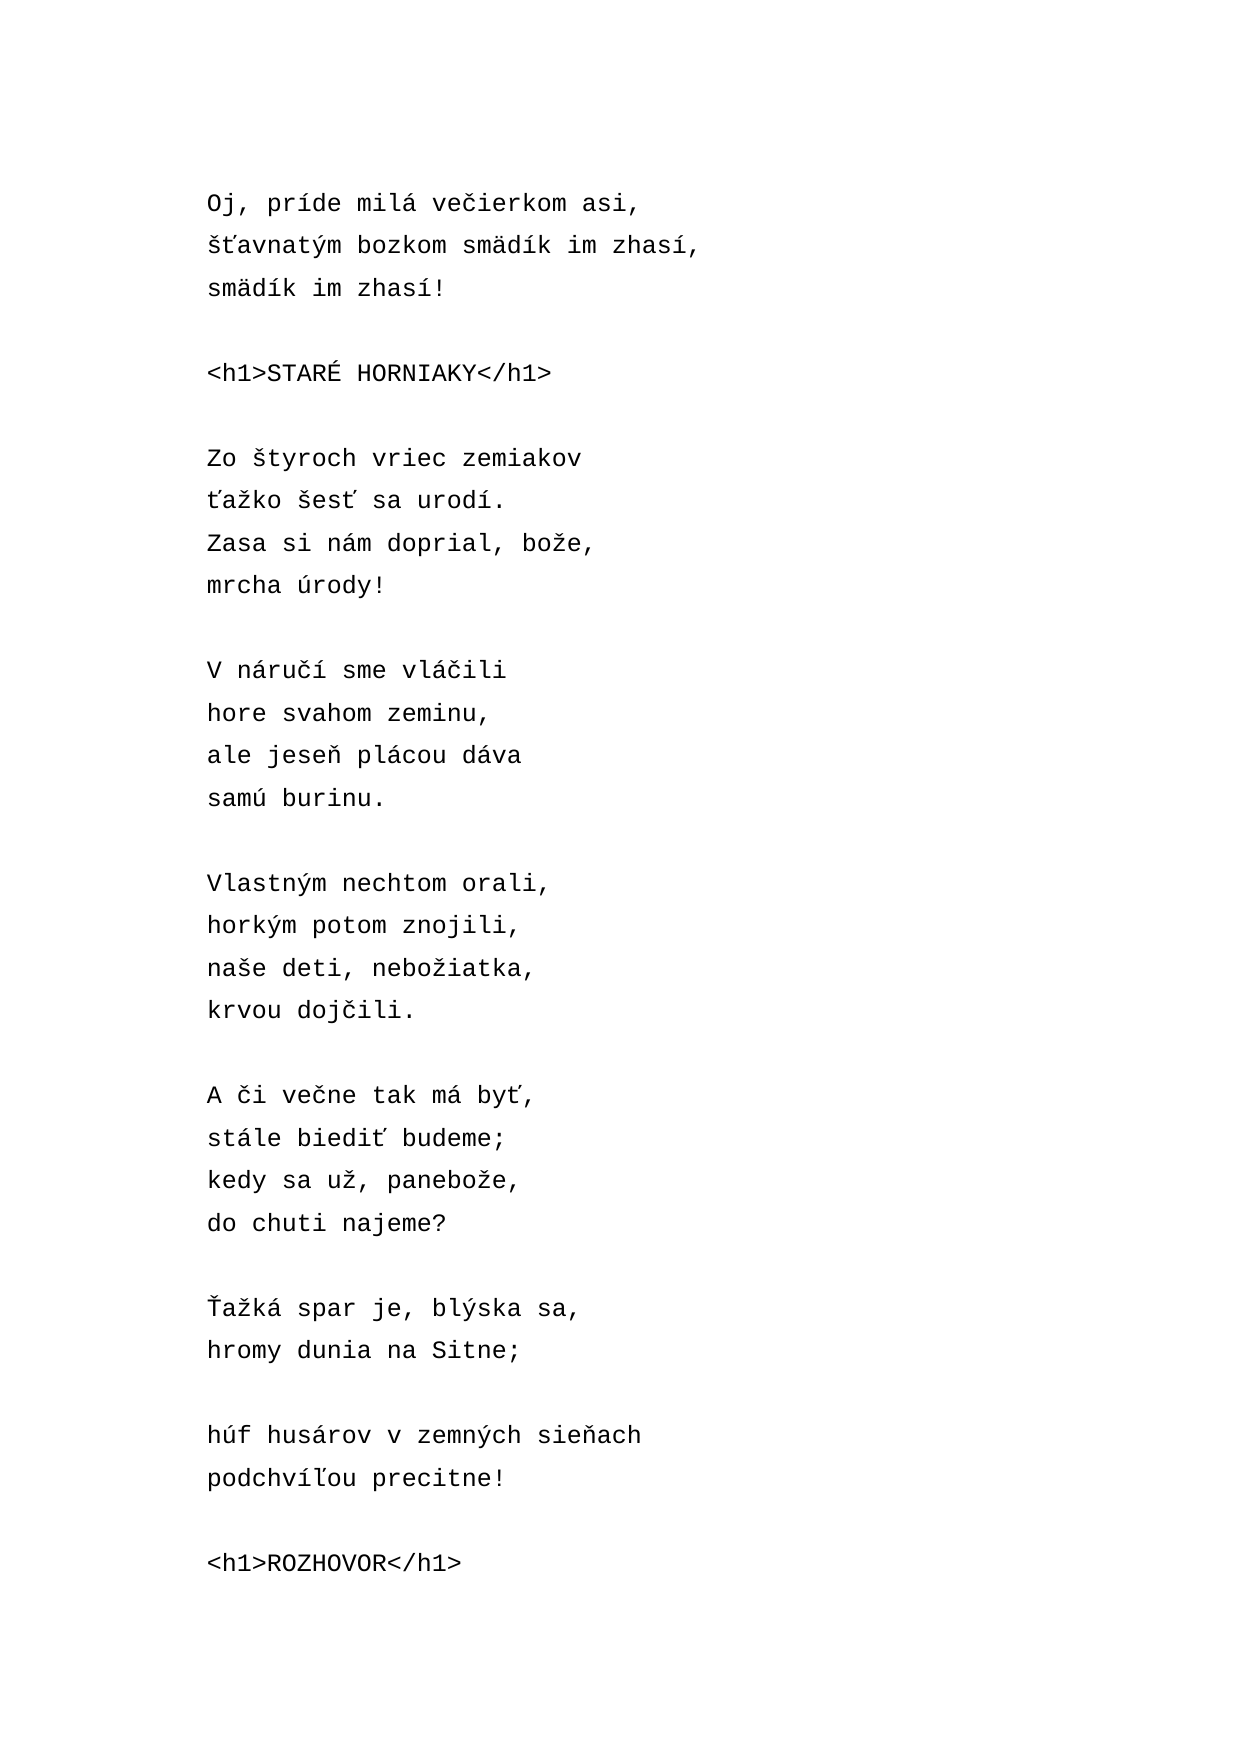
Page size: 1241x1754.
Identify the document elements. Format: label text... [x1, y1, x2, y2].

text krvou dojčili. [148, 998, 1093, 1026]
text V náručí sme vláčili [148, 658, 1093, 686]
text ťažko šesť sa urodí. [148, 488, 1093, 516]
text stále biediť budeme; [148, 1125, 1093, 1153]
text šťavnatým bozkom smädík im zhasí, [148, 233, 1093, 261]
text hore svahom zeminu, [148, 700, 1093, 728]
text <h1>ROZHOVOR</h1> [148, 1550, 1093, 1578]
text Vlastným nechtom orali, [148, 870, 1093, 898]
text smädík im zhasí! [148, 275, 1093, 303]
text do chuti najeme? [148, 1210, 1093, 1238]
text horkým potom znojili, [148, 913, 1093, 941]
text Oj, príde milá večierkom asi, [148, 190, 1093, 218]
text ale jeseň plácou dáva [148, 743, 1093, 771]
text Ťažká spar je, blýska sa, [148, 1295, 1093, 1323]
text kedy sa už, panebože, [148, 1168, 1093, 1196]
text <h1>STARÉ HORNIAKY</h1> [148, 360, 1093, 388]
text podchvíľou precitne! [148, 1465, 1093, 1493]
text samú burinu. [148, 785, 1093, 813]
text hromy dunia na Sitne; [148, 1338, 1093, 1366]
text húf husárov v zemných sieňach [148, 1423, 1093, 1451]
text Zo štyroch vriec zemiakov [148, 445, 1093, 473]
text naše deti, nebožiatka, [148, 955, 1093, 983]
text mrcha úrody! [148, 573, 1093, 601]
text Zasa si nám doprial, bože, [148, 530, 1093, 558]
text A či večne tak má byť, [148, 1083, 1093, 1111]
